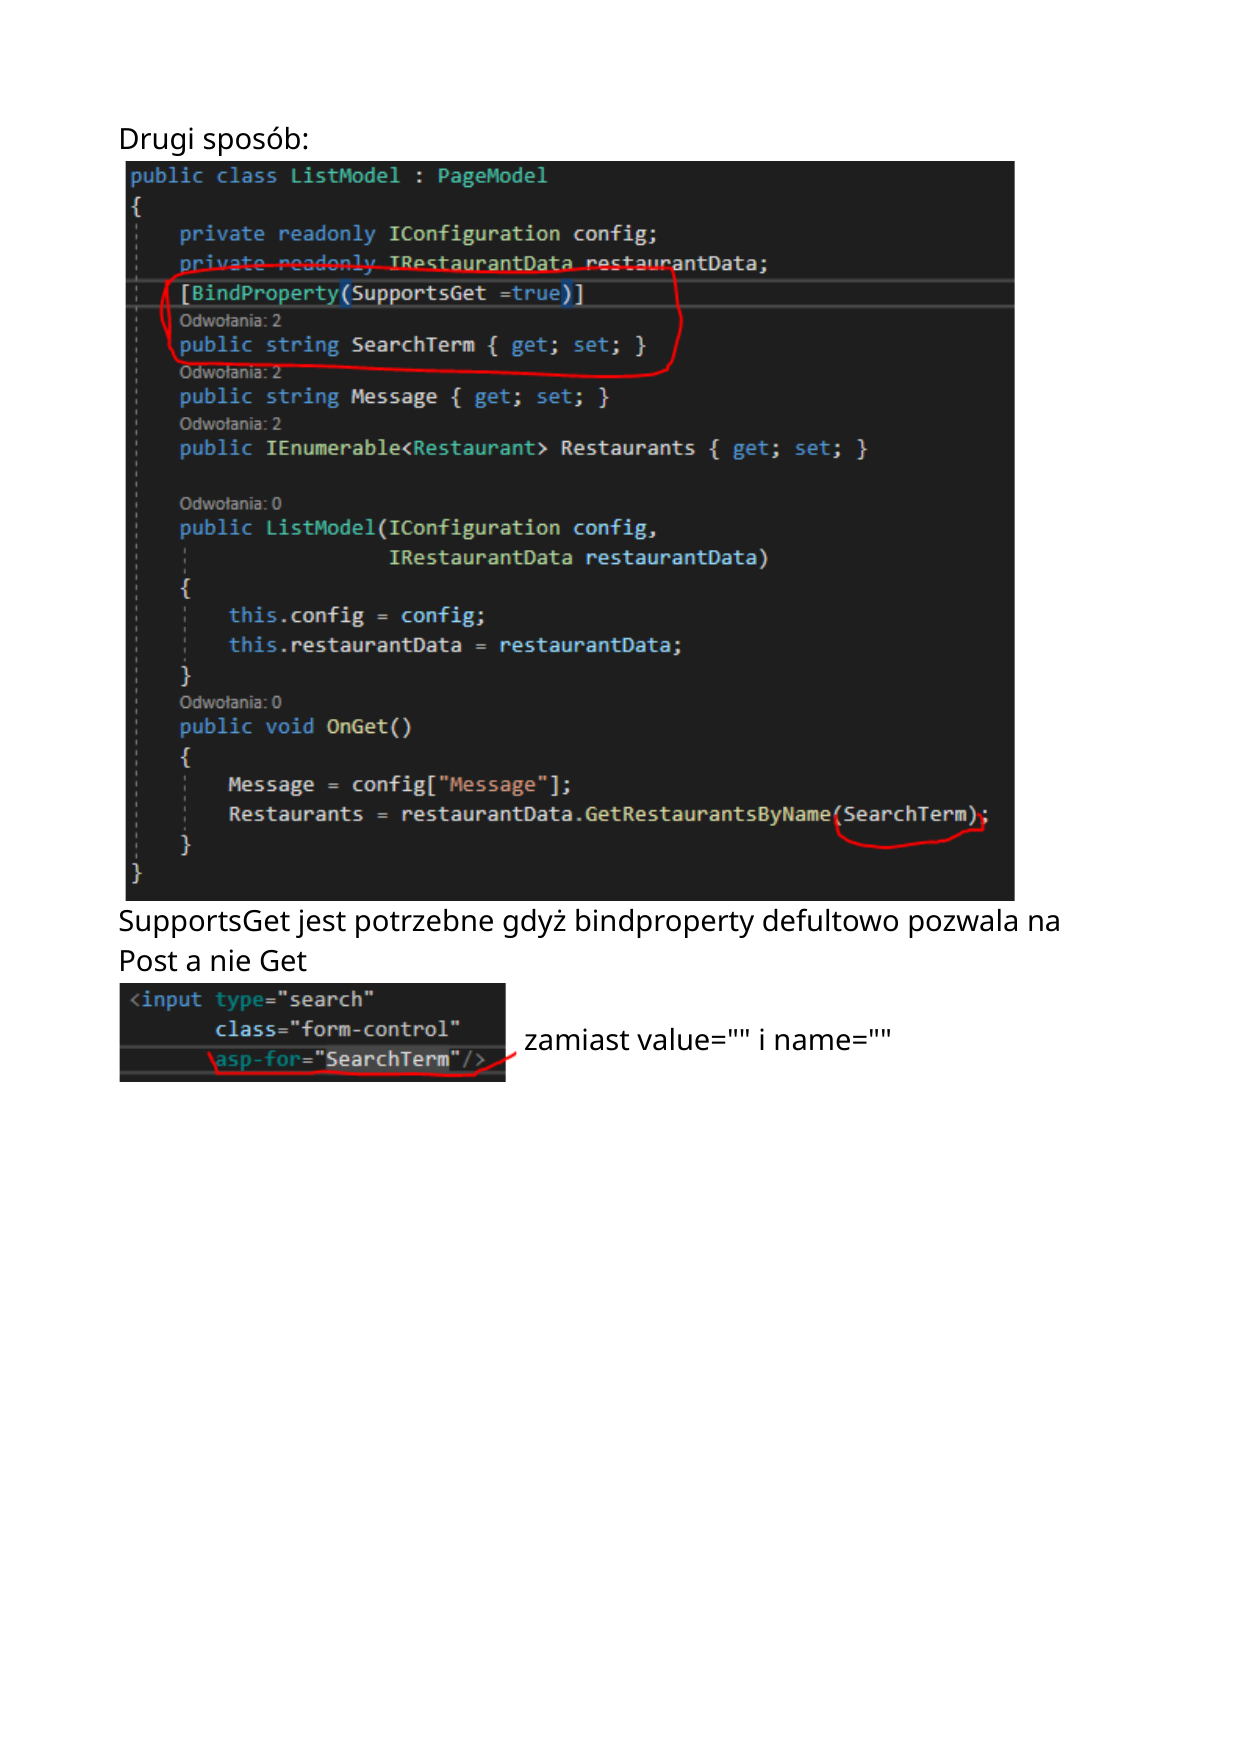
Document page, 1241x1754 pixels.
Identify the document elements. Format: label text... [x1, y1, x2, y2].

text zamiast value="" i name="" [517, 1020, 1122, 1059]
picture [125, 161, 1015, 901]
picture [119, 983, 517, 1082]
text Drugi sposób: [118, 118, 1122, 158]
text SupportsGet jest potrzebne gdyż bindproperty defultowo pozwala na Post a nie Get [118, 158, 1122, 980]
